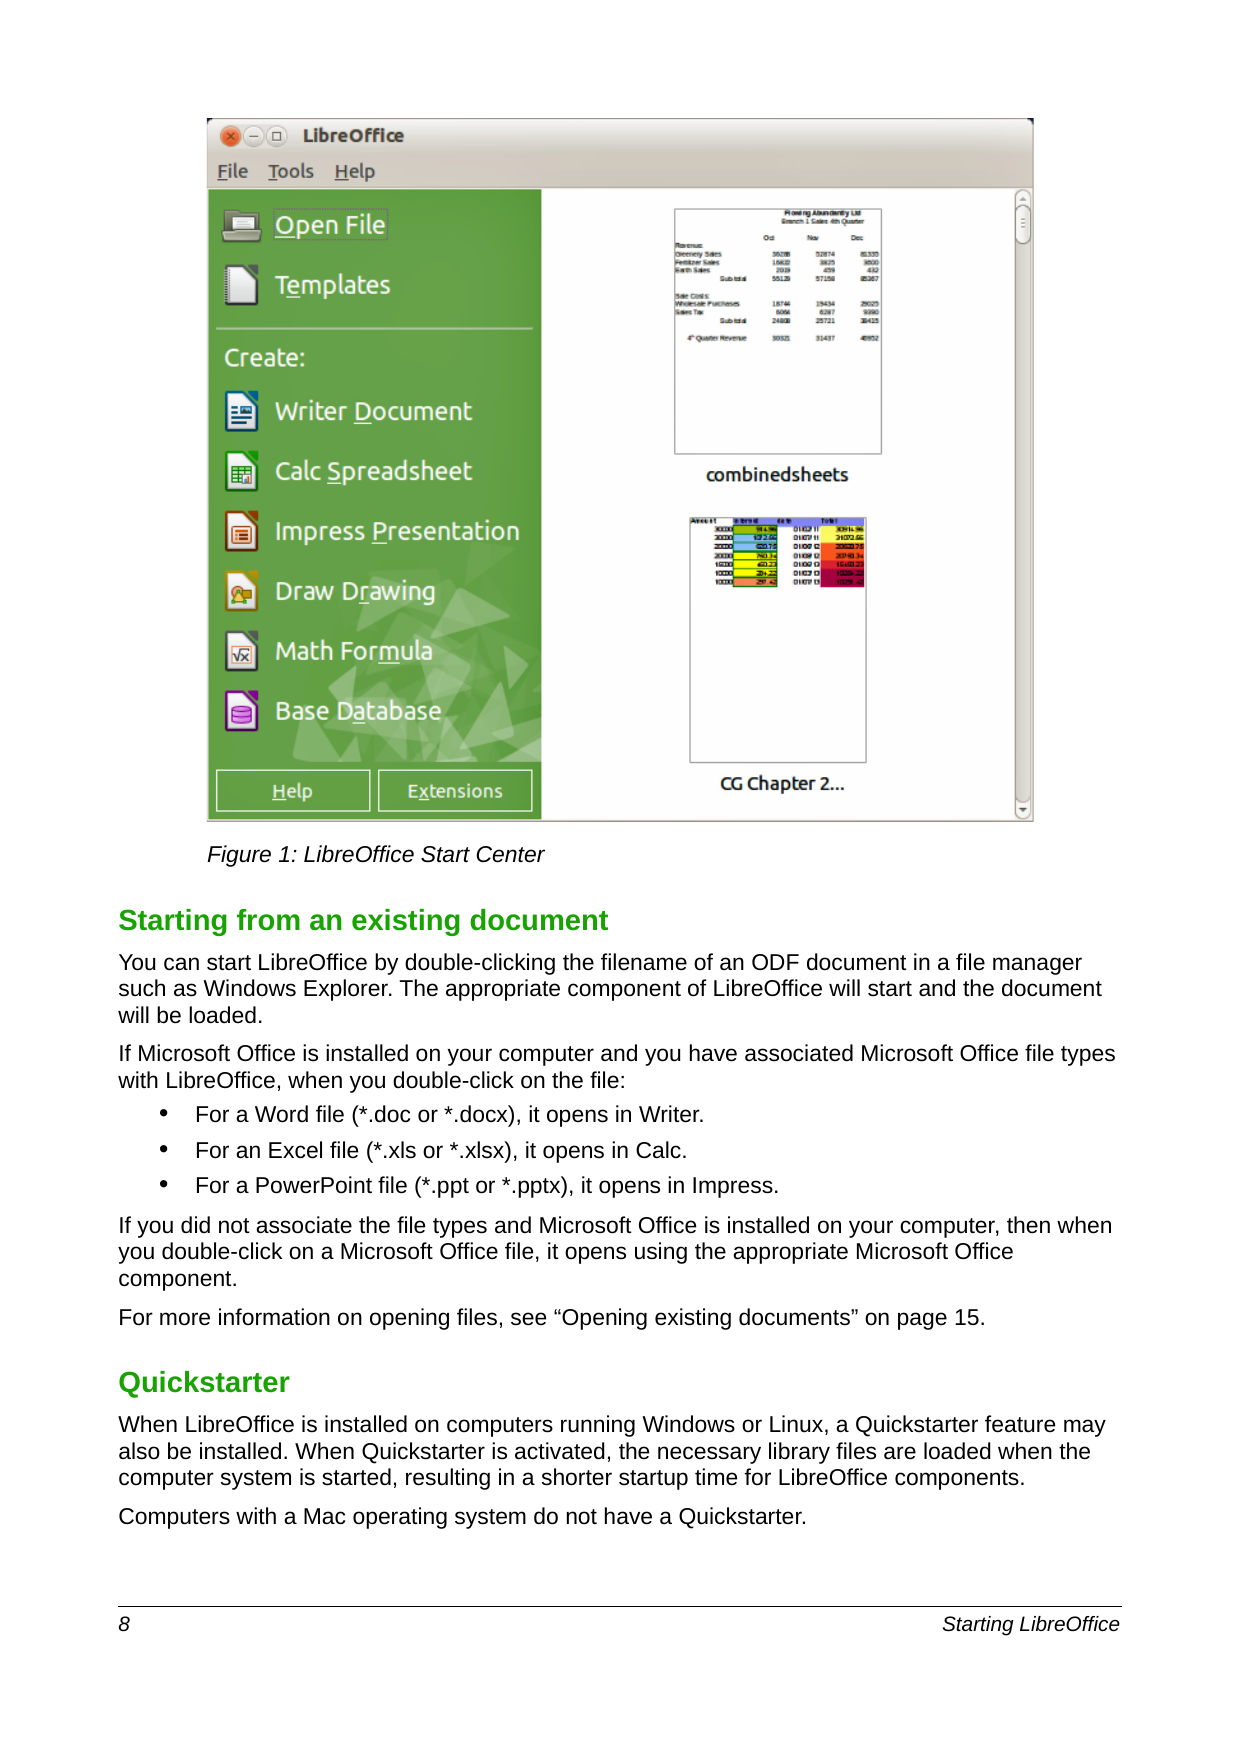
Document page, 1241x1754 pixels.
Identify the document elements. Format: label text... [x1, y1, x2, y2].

list For a PowerPoint file (*.ppt or *.pptx), it opens in Impress. [156, 1170, 1122, 1199]
subtitle Starting from an existing document [118, 903, 1122, 936]
list If Microsoft Office is installed on your computer and you have associated Microsoft Office file types with LibreOffice, when you double-click on the file: [118, 1040, 1122, 1093]
text When LibreOffice is installed on computers running Windows or Linux, a Quickstarter feature may also be installed. When Quickstarter is activated, the necessary library files are loaded when the computer system is started, resulting in a shorter startup time for LibreOffice components. [118, 1411, 1122, 1490]
picture [206, 118, 1034, 822]
text If you did not associate the file types and Microsoft Office is installed on your computer, then when you double-click on a Microsoft Office file, it opens using the appropriate Microsoft Office component. [118, 1212, 1122, 1291]
text Figure 1: LibreOffice Start Center [207, 841, 1033, 867]
subtitle Quickstarter [118, 1365, 1122, 1399]
text Computers with a Mac operating system do not have a Quickstarter. [118, 1503, 1122, 1529]
list For an Excel file (*.xls or *.xlsx), it opens in Calc. [156, 1135, 1122, 1164]
text You can start LibreOffice by double-clicking the filename of an ODF document in a file manager such as Windows Explorer. The appropriate component of LibreOffice will start and the document will be loaded. [118, 949, 1122, 1028]
list For a Word file (*.doc or *.docx), it opens in Writer. [156, 1099, 1122, 1129]
text For more information on opening files, see “Opening existing documents” on page 15. [118, 1303, 1122, 1330]
